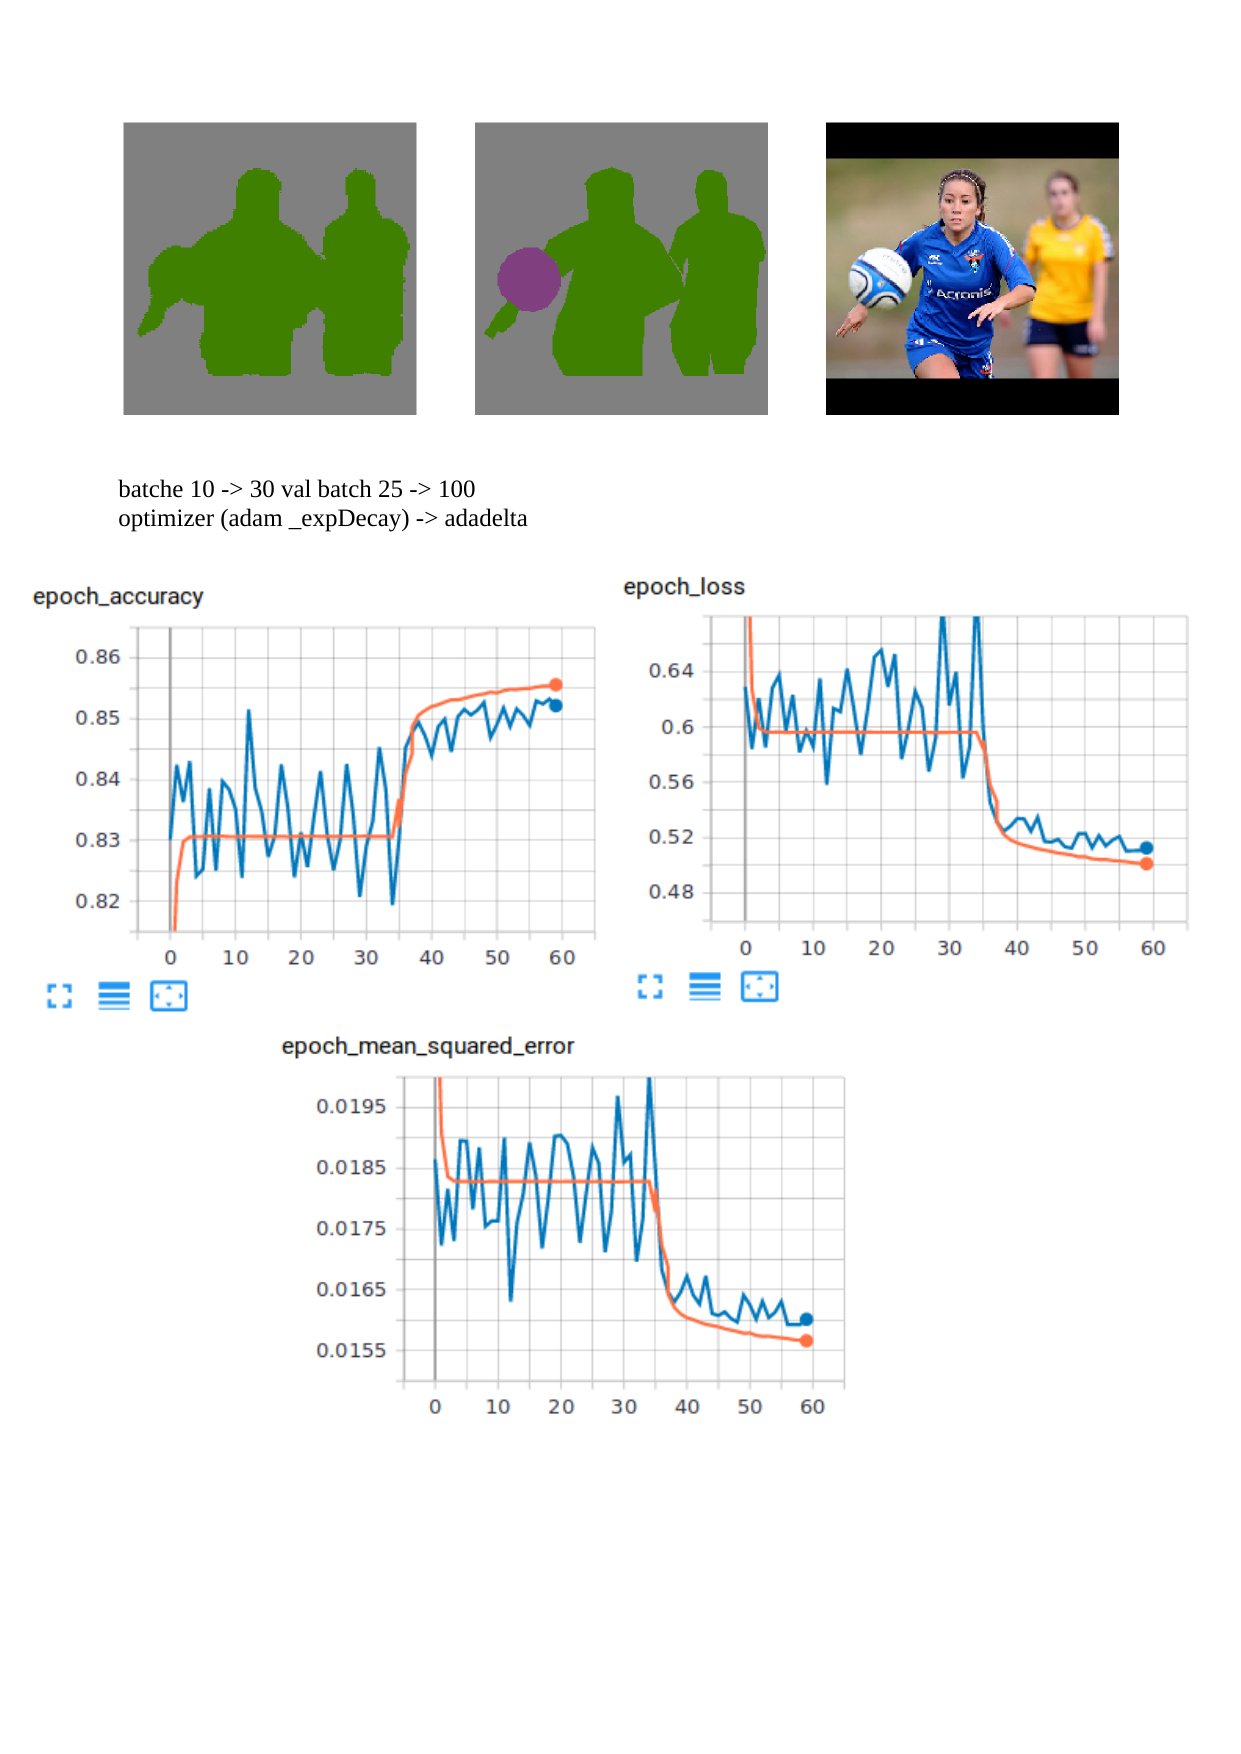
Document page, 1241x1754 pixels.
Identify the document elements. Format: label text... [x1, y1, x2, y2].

picture [118, 118, 1123, 417]
picture [274, 1029, 869, 1417]
text optimizer (adam _expDecay) -> adadelta [118, 503, 1122, 532]
picture [19, 568, 1241, 1018]
text batche 10 -> 30 val batch 25 -> 100 [118, 474, 1122, 503]
